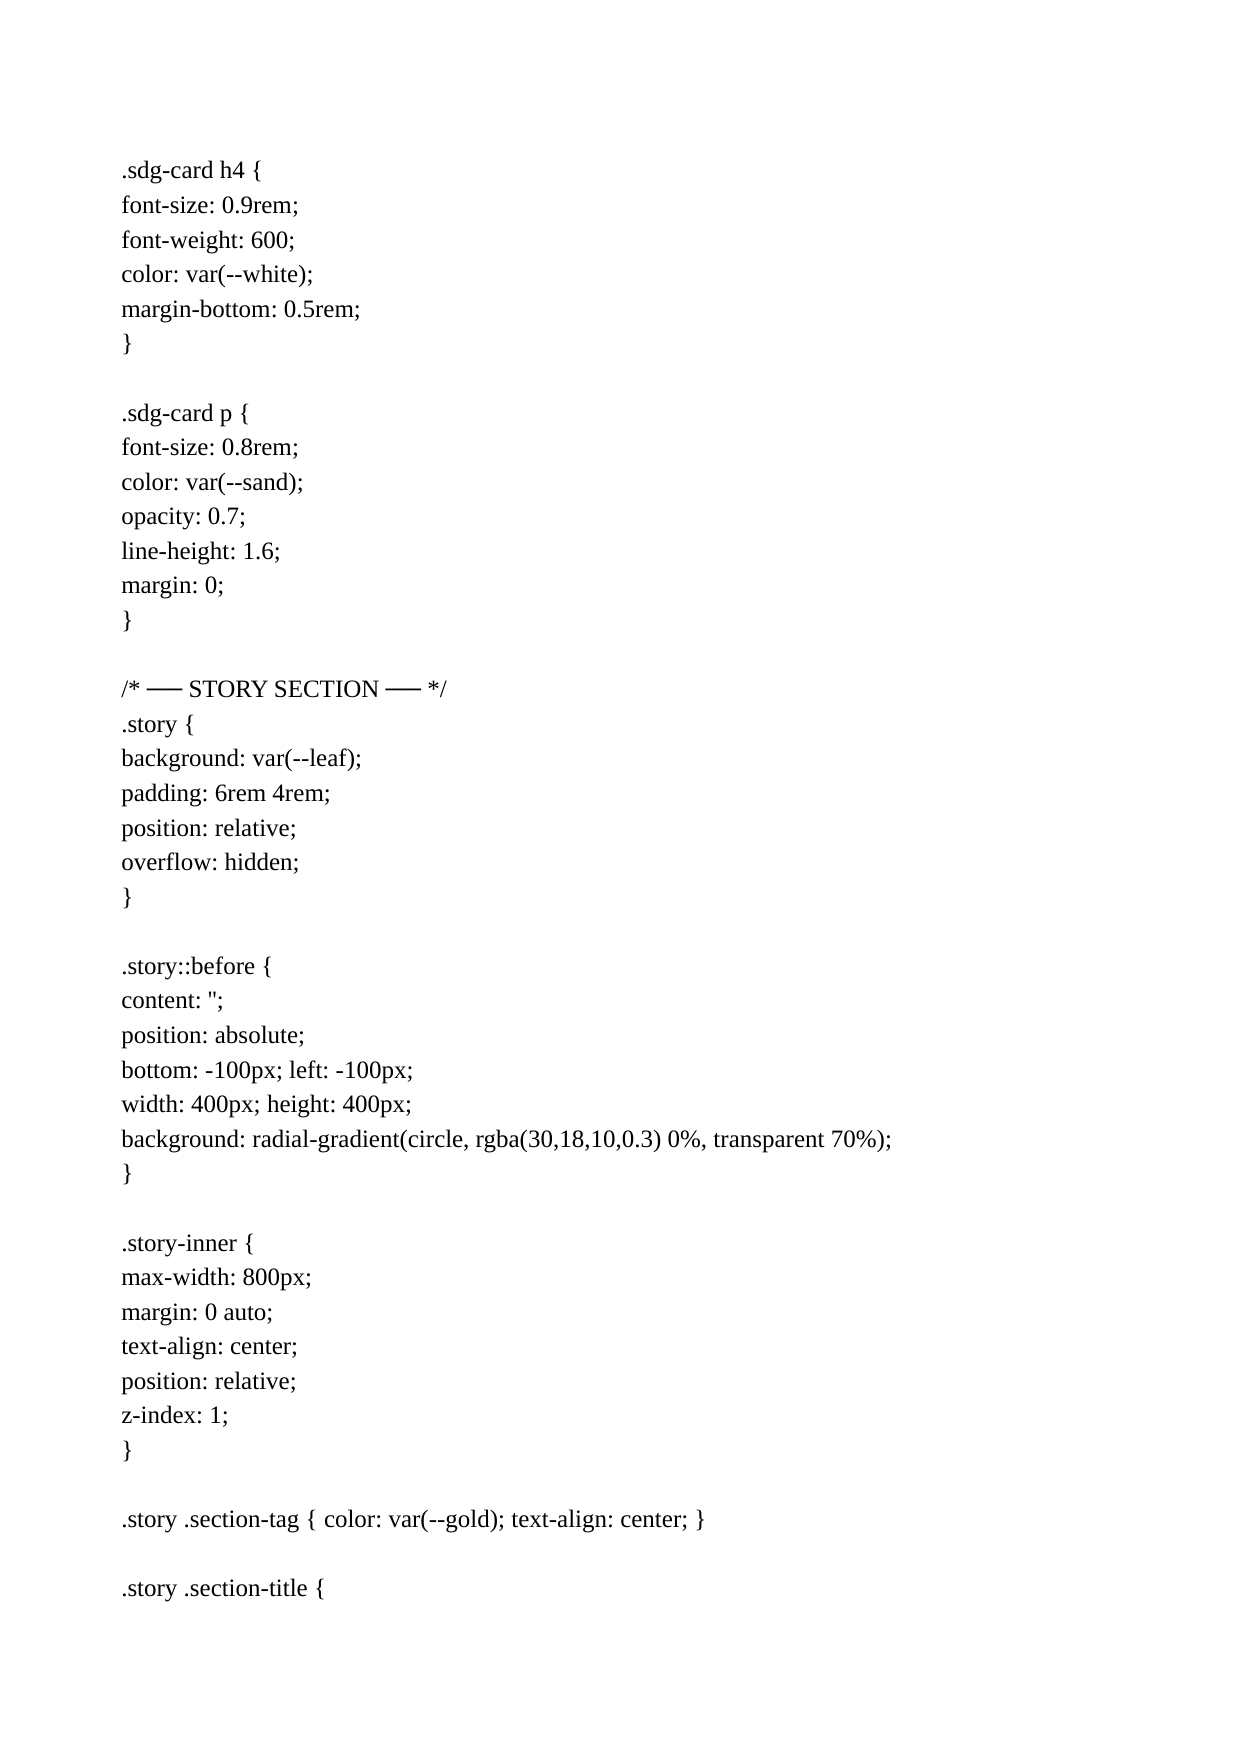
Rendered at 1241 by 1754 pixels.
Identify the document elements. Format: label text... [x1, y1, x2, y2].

table_cell overflow: hidden; [118, 844, 1122, 879]
table_cell text-align: center; [118, 1329, 1122, 1363]
table_cell font-size: 0.9rem; [118, 187, 1122, 222]
table_cell margin: 0; [118, 568, 1122, 602]
table_cell font-size: 0.8rem; [118, 429, 1122, 464]
table_cell color: var(--white); [118, 256, 1122, 291]
table_cell position: absolute; [118, 1017, 1122, 1052]
table_cell } [118, 1156, 1122, 1190]
table_cell [118, 914, 1122, 948]
table_cell background: radial-gradient(circle, rgba(30,18,10,0.3) 0%, transparent 70%); [118, 1121, 1122, 1156]
table_cell } [118, 879, 1122, 913]
table_cell font-weight: 600; [118, 222, 1122, 256]
table_cell content: ''; [118, 983, 1122, 1017]
table_cell bottom: -100px; left: -100px; [118, 1052, 1122, 1086]
table_cell .story::before { [118, 948, 1122, 983]
table_cell position: relative; [118, 810, 1122, 844]
table_cell width: 400px; height: 400px; [118, 1086, 1122, 1121]
table_cell opacity: 0.7; [118, 499, 1122, 533]
table_cell .story-inner { [118, 1225, 1122, 1259]
table_cell } [118, 326, 1122, 360]
table_cell [118, 1467, 1122, 1501]
table_cell [118, 1536, 1122, 1571]
table_cell z-index: 1; [118, 1398, 1122, 1432]
table_cell max-width: 800px; [118, 1259, 1122, 1294]
table_cell line-height: 1.6; [118, 533, 1122, 568]
table_cell .story .section-tag { color: var(--gold); text-align: center; } [118, 1501, 1122, 1536]
table_cell } [118, 602, 1122, 637]
table_cell /* ── STORY SECTION ── */ [118, 671, 1122, 706]
table_cell margin: 0 auto; [118, 1294, 1122, 1328]
table_cell padding: 6rem 4rem; [118, 775, 1122, 810]
table_cell } [118, 1432, 1122, 1467]
table_cell [118, 637, 1122, 671]
table_cell [118, 118, 1122, 153]
table_cell .story .section-title { [118, 1571, 1122, 1605]
table_cell .sdg-card h4 { [118, 153, 1122, 187]
table_cell position: relative; [118, 1363, 1122, 1398]
table_cell [118, 360, 1122, 395]
table_cell background: var(--leaf); [118, 741, 1122, 775]
table_cell margin-bottom: 0.5rem; [118, 291, 1122, 326]
table_cell [118, 1190, 1122, 1225]
table_cell color: var(--sand); [118, 464, 1122, 498]
table_cell .story { [118, 706, 1122, 741]
table_cell .sdg-card p { [118, 395, 1122, 429]
